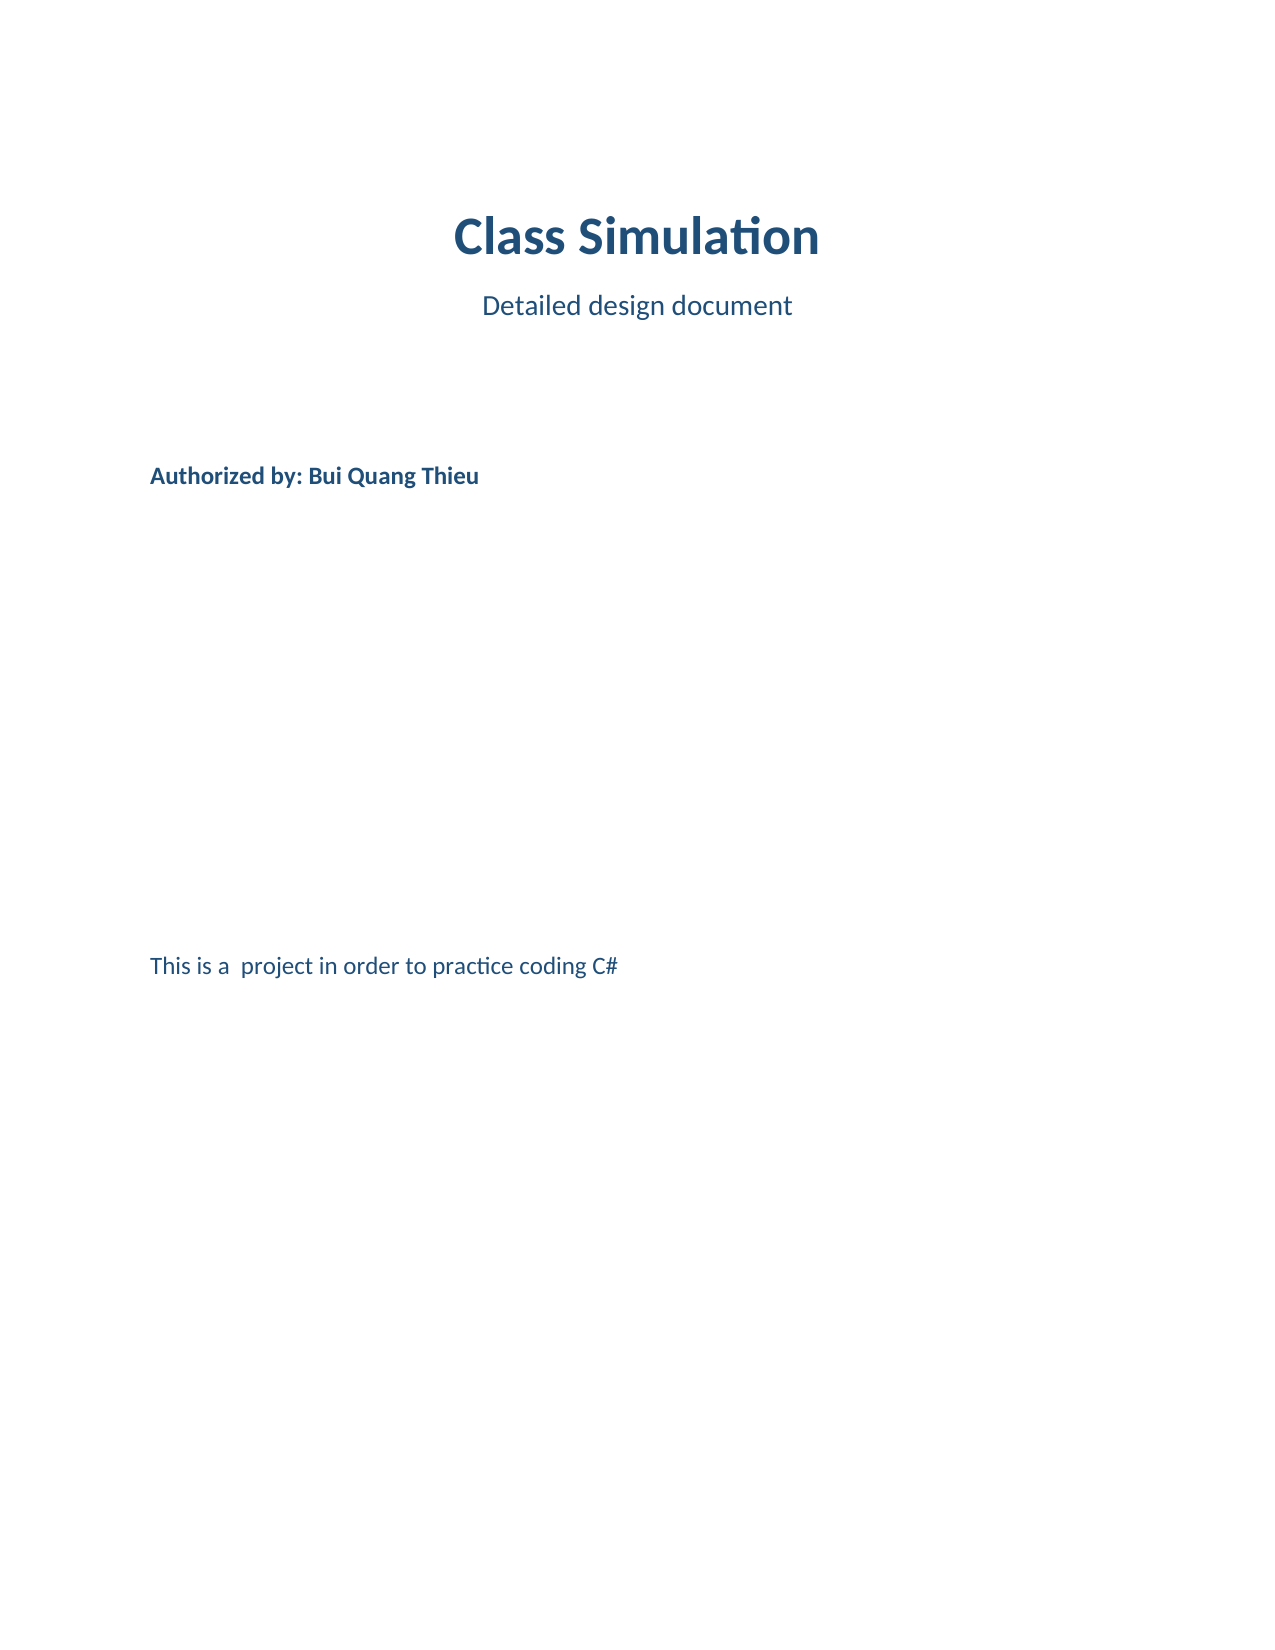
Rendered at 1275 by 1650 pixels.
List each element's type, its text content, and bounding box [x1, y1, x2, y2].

text Detailed design document [150, 287, 1125, 322]
text Authorized by: Bui Quang Thieu [150, 460, 1125, 490]
text This is a project in order to practice coding C# [150, 950, 1125, 981]
text Class Simulation [150, 202, 1125, 268]
